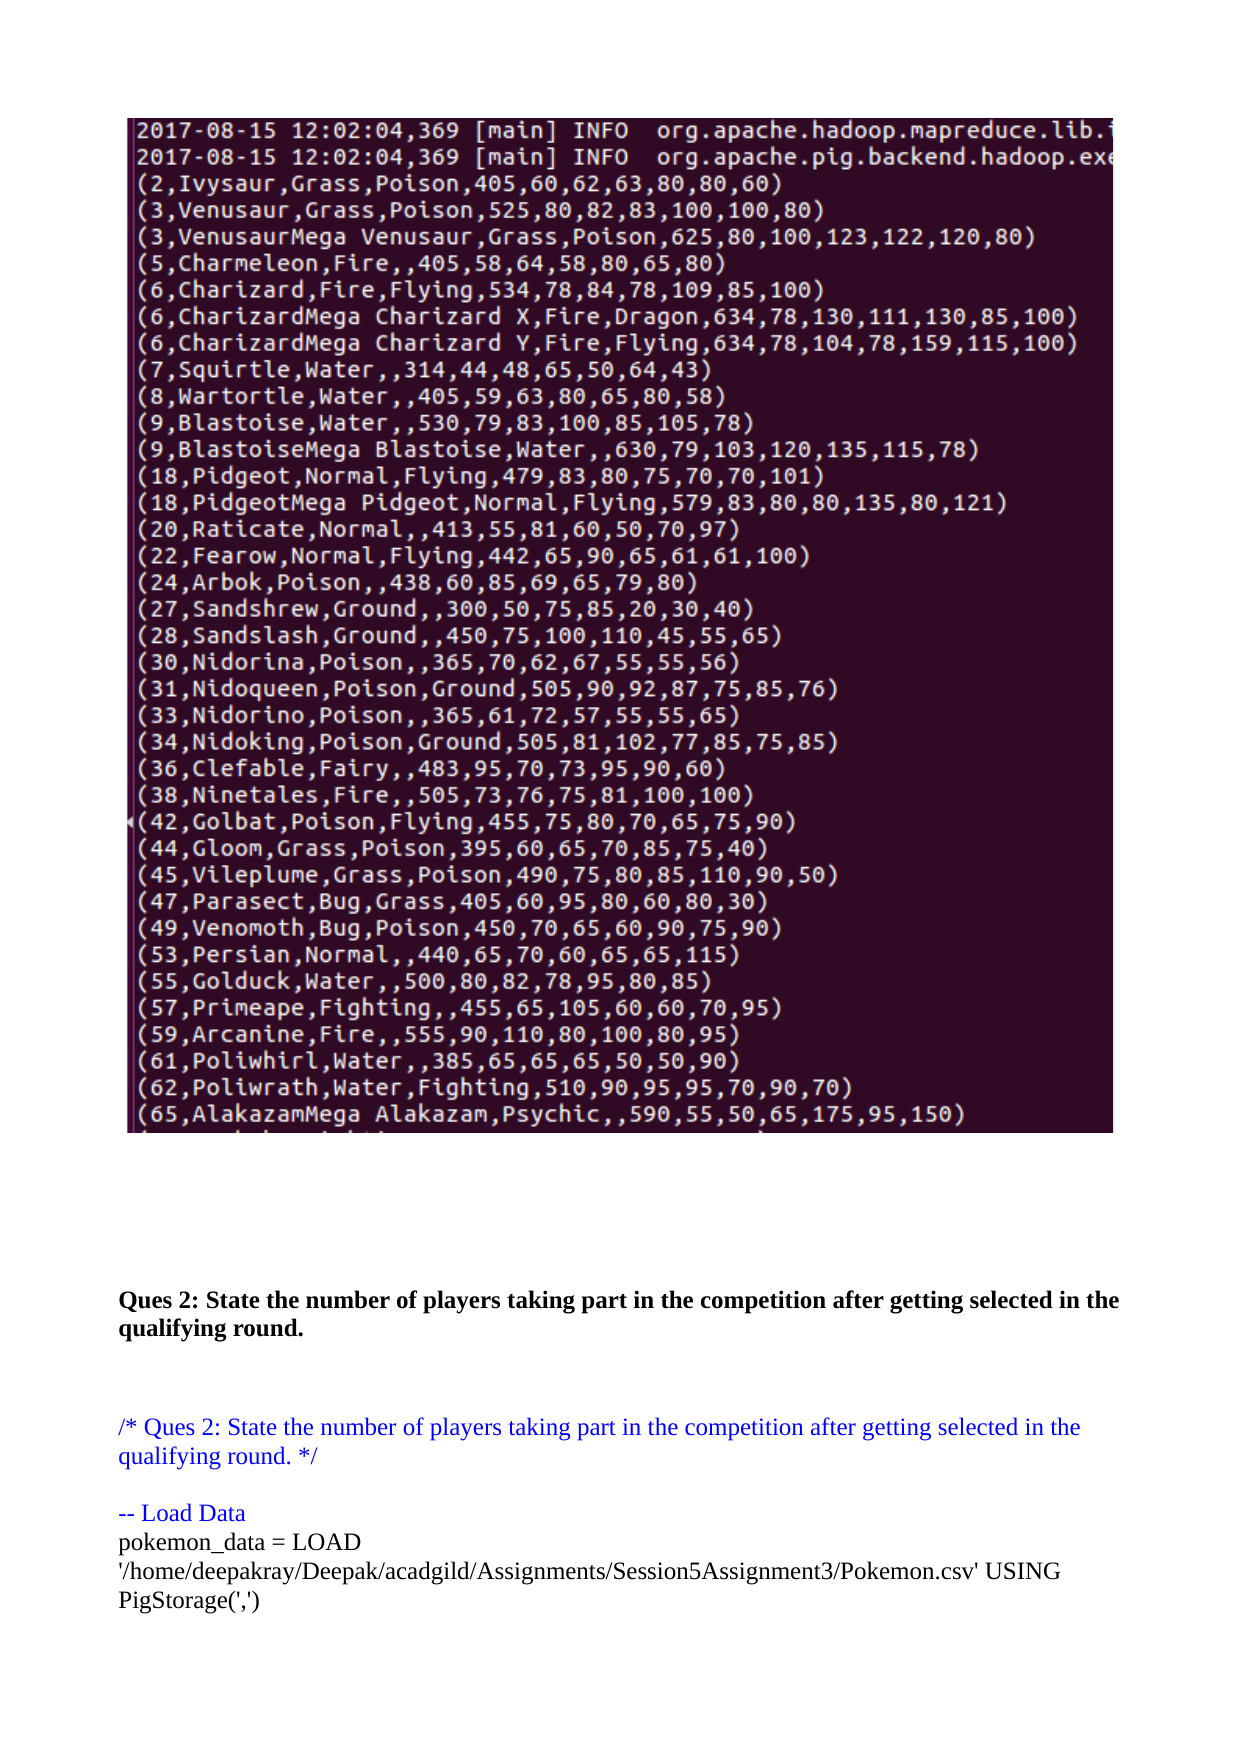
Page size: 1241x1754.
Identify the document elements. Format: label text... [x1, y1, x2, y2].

subtitle Ques 2: State the number of players taking part in the competition after getting selected in the qualifying round. [118, 1285, 1122, 1342]
picture [127, 118, 1114, 1133]
text -- Load Data [118, 1498, 1122, 1527]
text pokemon_data = LOAD '/home/deepakray/Deepak/acadgild/Assignments/Session5Assignment3/Pokemon.csv' USING PigStorage(',') [118, 1527, 1122, 1613]
text /* Ques 2: State the number of players taking part in the competition after getting selected in the qualifying round. */ [118, 1412, 1122, 1470]
